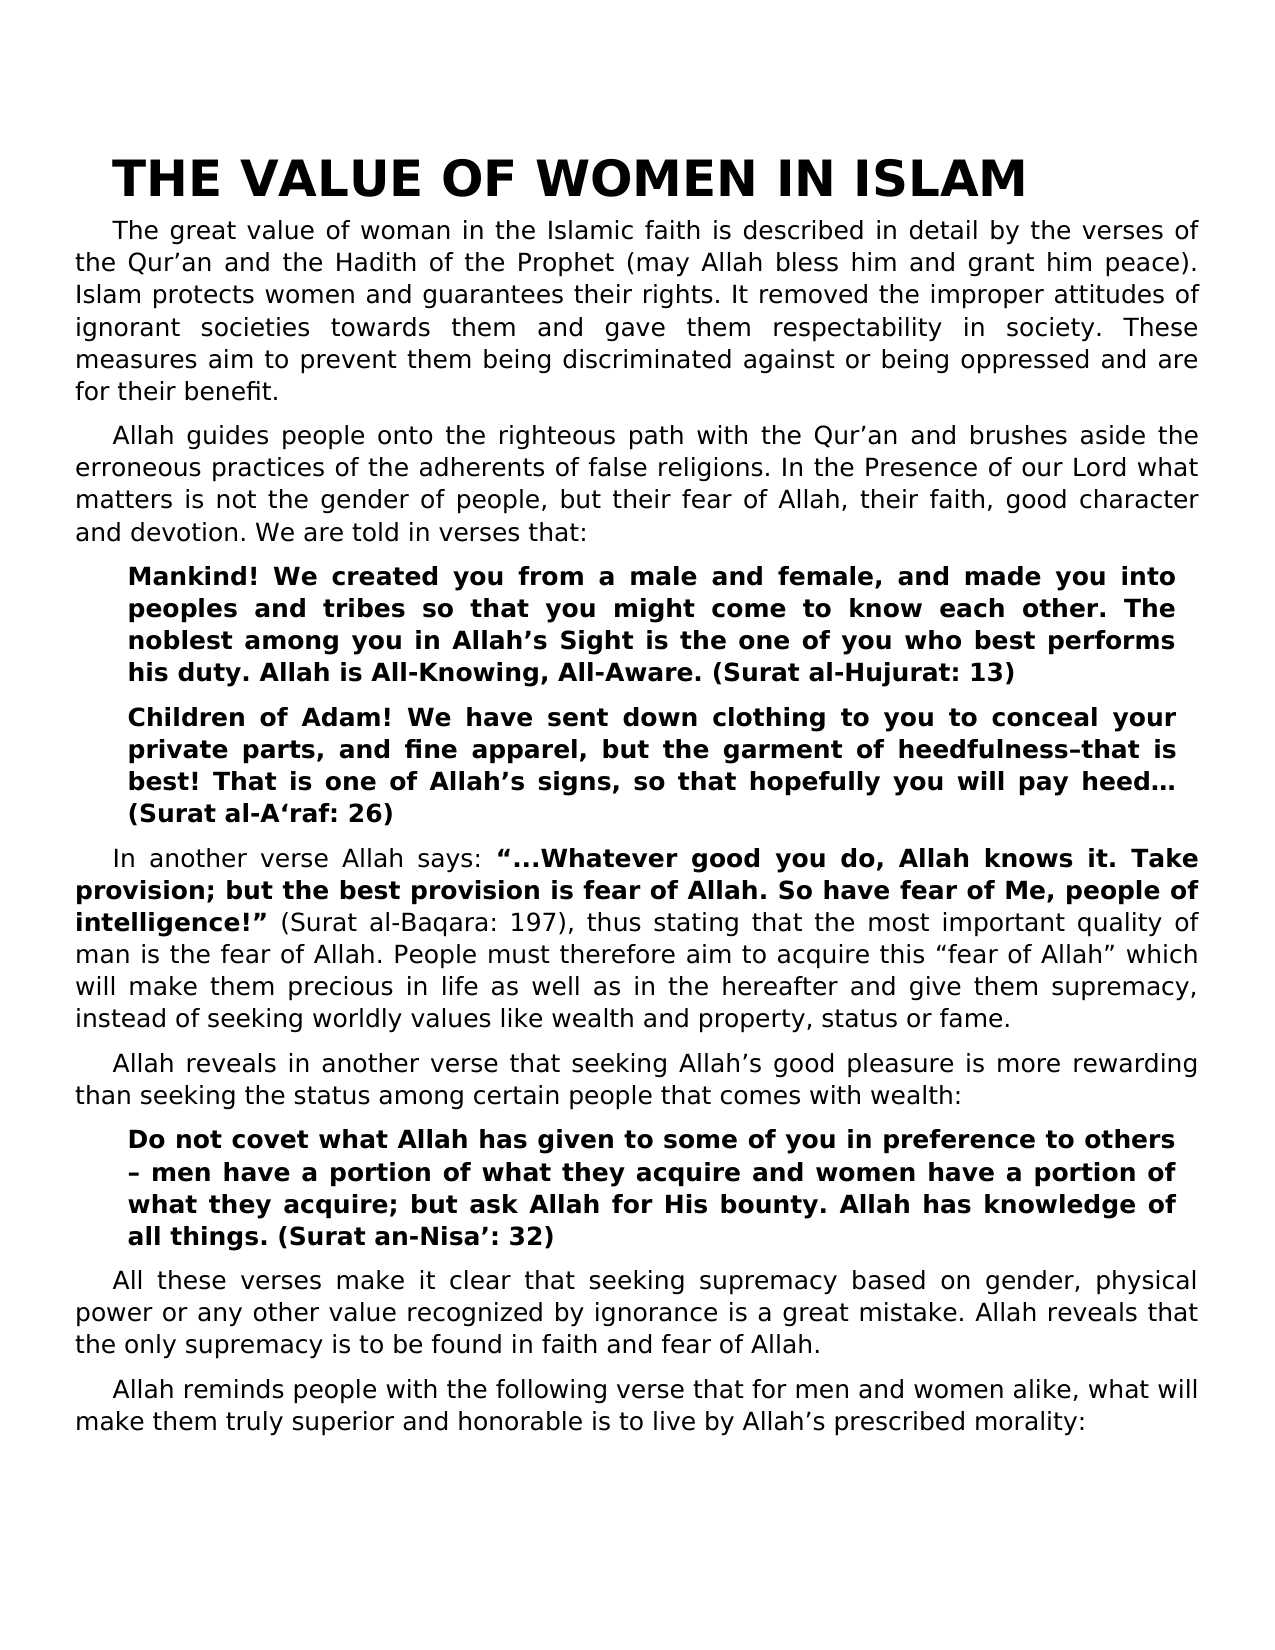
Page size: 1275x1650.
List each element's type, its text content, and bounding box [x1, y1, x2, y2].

text Mankind! We created you from a male and female, and made you into peoples and tribes so that you might come to know each other. The noblest among you in Allah’s Sight is the one of you who best performs his duty. Allah is All-Knowing, All-Aware. (Surat al-Hujurat: 13) [127, 562, 1177, 688]
text All these verses make it clear that seeking supremacy based on gender, physical power or any other value recognized by ignorance is a great mistake. Allah reveals that the only supremacy is to be found in faith and fear of Allah. [75, 1267, 1200, 1360]
text Allah reminds people with the following verse that for men and women alike, what will make them truly superior and honorable is to live by Allah’s prescribed morality: [75, 1375, 1200, 1437]
text The great value of woman in the Islamic faith is described in detail by the verses of the Qur’an and the Hadith of the Prophet (may Allah bless him and grant him peace). Islam protects women and guarantees their rights. It removed the improper attitudes of ignorant societies towards them and gave them respectability in society. These measures aim to prevent them being discriminated against or being oppressed and are for their benefit. [75, 217, 1200, 406]
text Allah guides people onto the righteous path with the Qur’an and brushes aside the erroneous practices of the adherents of false religions. In the Presence of our Lord what matters is not the gender of people, but their fear of Allah, their faith, good character and devotion. We are told in verses that: [75, 422, 1200, 547]
text Children of Adam! We have sent down clothing to you to conceal your private parts, and fine apparel, but the garment of heedfulness–that is best! That is one of Allah’s signs, so that hopefully you will pay heed… (Surat al-A‘raf: 26) [127, 703, 1177, 829]
subtitle THE VALUE OF WOMEN IN ISLAM [112, 150, 1200, 208]
text In another verse Allah says: “...Whatever good you do, Allah knows it. Take provision; but the best provision is fear of Allah. So have fear of Me, people of intelligence!” (Surat al-Baqara: 197), thus stating that the most important quality of man is the fear of Allah. People must therefore aim to acquire this “fear of Allah” which will make them precious in life as well as in the hereafter and give them supremacy, instead of seeking worldly values like wealth and property, status or fame. [75, 844, 1200, 1034]
text Do not covet what Allah has given to some of you in preference to others – men have a portion of what they acquire and women have a portion of what they acquire; but ask Allah for His bounty. Allah has knowledge of all things. (Surat an-Nisa’: 32) [127, 1126, 1177, 1251]
text Allah reveals in another verse that seeking Allah’s good pleasure is more rewarding than seeking the status among certain people that comes with wealth: [75, 1049, 1200, 1110]
